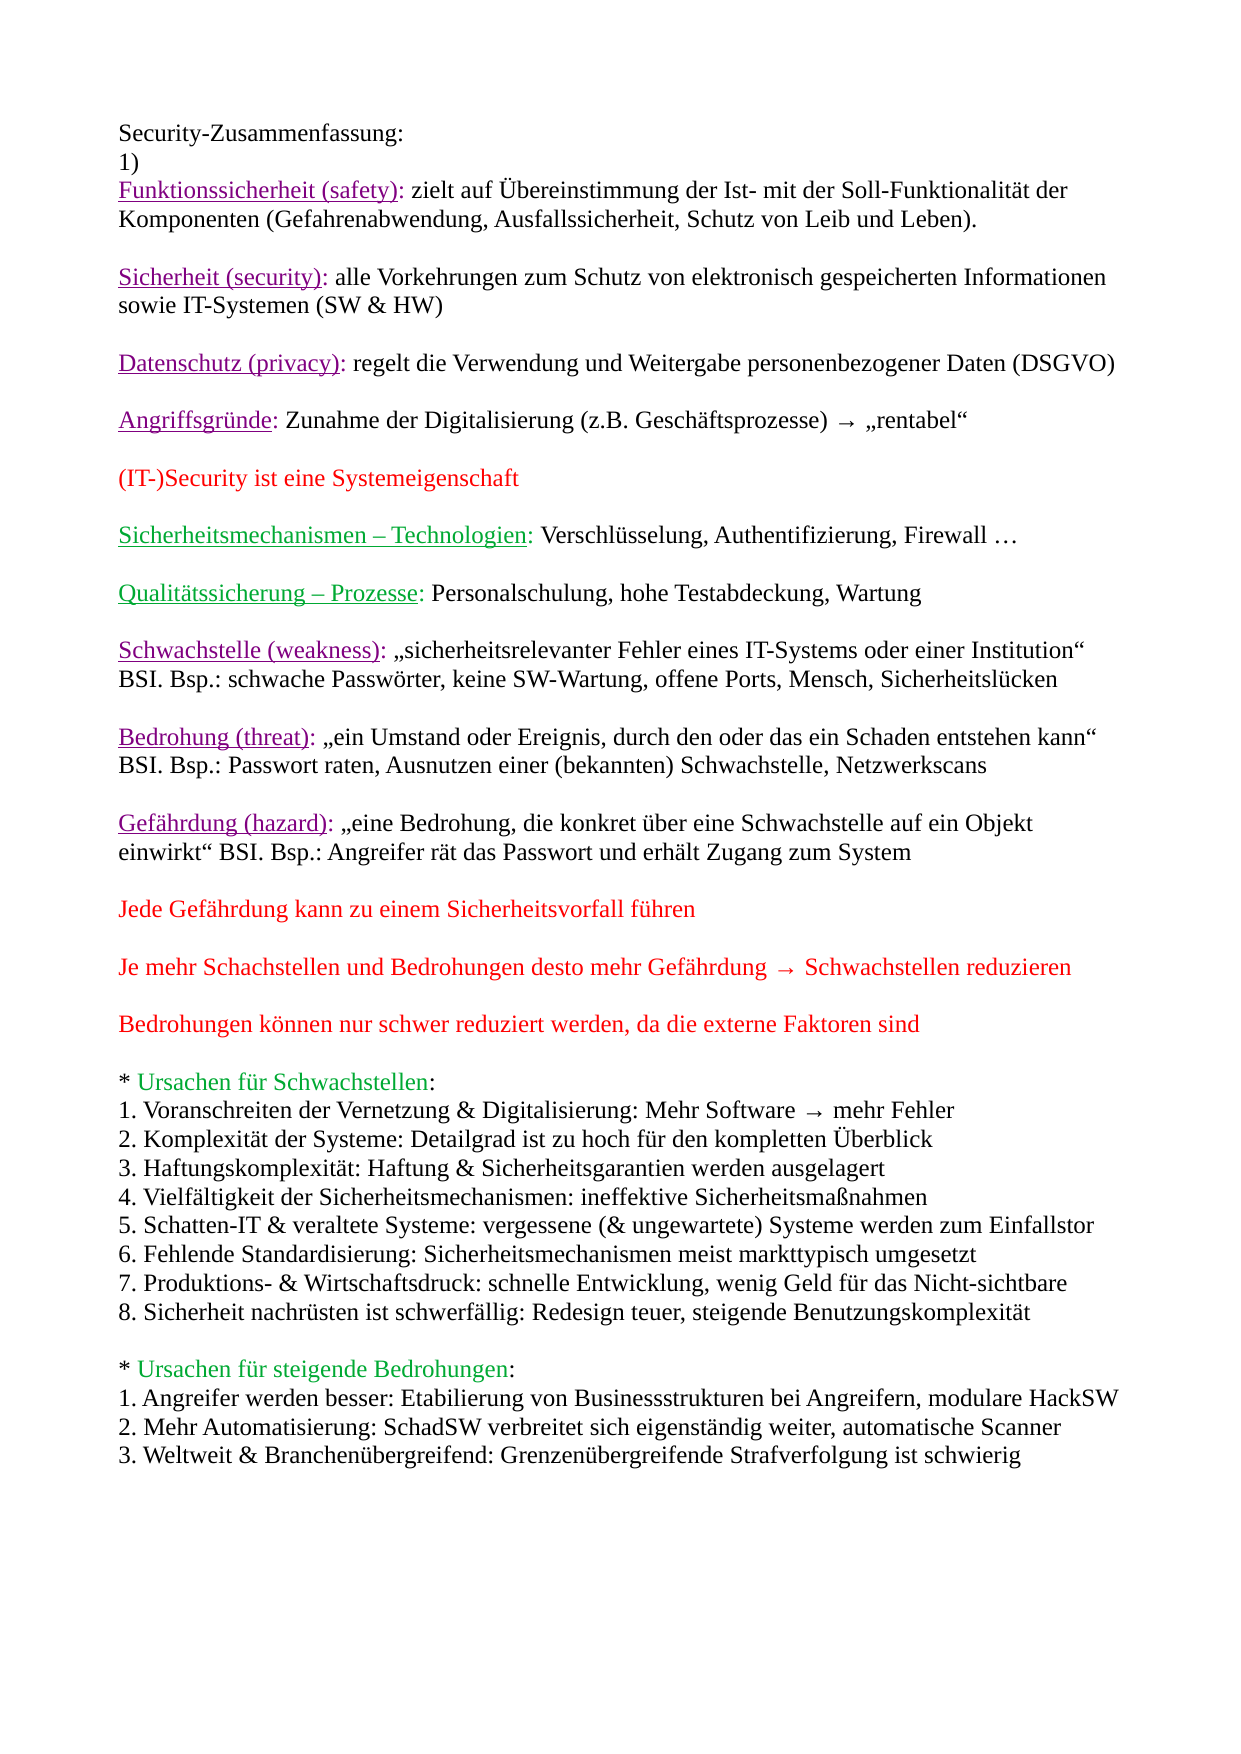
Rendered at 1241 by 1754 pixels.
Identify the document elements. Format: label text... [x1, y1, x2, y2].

text 1. Angreifer werden besser: Etabilierung von Businessstrukturen bei Angreifern, modulare HackSW [118, 1383, 1122, 1412]
text 3. Haftungskomplexität: Haftung & Sicherheitsgarantien werden ausgelagert [118, 1153, 1122, 1182]
text * Ursachen für steigende Bedrohungen: [118, 1354, 1122, 1383]
text Angriffsgründe: Zunahme der Digitalisierung (z.B. Geschäftsprozesse) → „rentabel“ [118, 406, 1122, 434]
text 5. Schatten-IT & veraltete Systeme: vergessene (& ungewartete) Systeme werden zum Einfallstor [118, 1211, 1122, 1239]
text 7. Produktions- & Wirtschaftsdruck: schnelle Entwicklung, wenig Geld für das Nicht-sichtbare [118, 1268, 1122, 1297]
text Gefährdung (hazard): „eine Bedrohung, die konkret über eine Schwachstelle auf ein Objekt einwirkt“ BSI. Bsp.: Angreifer rät das Passwort und erhält Zugang zum System [118, 808, 1122, 866]
text Datenschutz (privacy): regelt die Verwendung und Weitergabe personenbezogener Daten (DSGVO) [118, 348, 1122, 377]
text 1) [118, 147, 1122, 176]
text 1. Voranschreiten der Vernetzung & Digitalisierung: Mehr Software → mehr Fehler [118, 1096, 1122, 1124]
text Bedrohung (threat): „ein Umstand oder Ereignis, durch den oder das ein Schaden entstehen kann“ BSI. Bsp.: Passwort raten, Ausnutzen einer (bekannten) Schwachstelle, Netzwerkscans [118, 722, 1122, 779]
text 2. Mehr Automatisierung: SchadSW verbreitet sich eigenständig weiter, automatische Scanner [118, 1412, 1122, 1441]
text 6. Fehlende Standardisierung: Sicherheitsmechanismen meist markttypisch umgesetzt [118, 1239, 1122, 1268]
text Security-Zusammenfassung: [118, 118, 1122, 147]
text 4. Vielfältigkeit der Sicherheitsmechanismen: ineffektive Sicherheitsmaßnahmen [118, 1182, 1122, 1211]
text Qualitätssicherung – Prozesse: Personalschulung, hohe Testabdeckung, Wartung [118, 578, 1122, 607]
text Schwachstelle (weakness): „sicherheitsrelevanter Fehler eines IT-Systems oder einer Institution“ BSI. Bsp.: schwache Passwörter, keine SW-Wartung, offene Ports, Mensch, Sicherheitslücken [118, 636, 1122, 693]
text 2. Komplexität der Systeme: Detailgrad ist zu hoch für den kompletten Überblick [118, 1124, 1122, 1153]
text (IT-)Security ist eine Systemeigenschaft [118, 463, 1122, 492]
text Je mehr Schachstellen und Bedrohungen desto mehr Gefährdung → Schwachstellen reduzieren [118, 952, 1122, 981]
text 3. Weltweit & Branchenübergreifend: Grenzenübergreifende Strafverfolgung ist schwierig [118, 1441, 1122, 1469]
text Sicherheit (security): alle Vorkehrungen zum Schutz von elektronisch gespeicherten Informationen sowie IT-Systemen (SW & HW) [118, 262, 1122, 319]
text Funktionssicherheit (safety): zielt auf Übereinstimmung der Ist- mit der Soll-Funktionalität der Komponenten (Gefahrenabwendung, Ausfallssicherheit, Schutz von Leib und Leben). [118, 176, 1122, 233]
text 8. Sicherheit nachrüsten ist schwerfällig: Redesign teuer, steigende Benutzungskomplexität [118, 1297, 1122, 1326]
text Jede Gefährdung kann zu einem Sicherheitsvorfall führen [118, 894, 1122, 923]
text Bedrohungen können nur schwer reduziert werden, da die externe Faktoren sind [118, 1009, 1122, 1038]
text * Ursachen für Schwachstellen: [118, 1067, 1122, 1096]
text Sicherheitsmechanismen – Technologien: Verschlüsselung, Authentifizierung, Firewall … [118, 521, 1122, 549]
